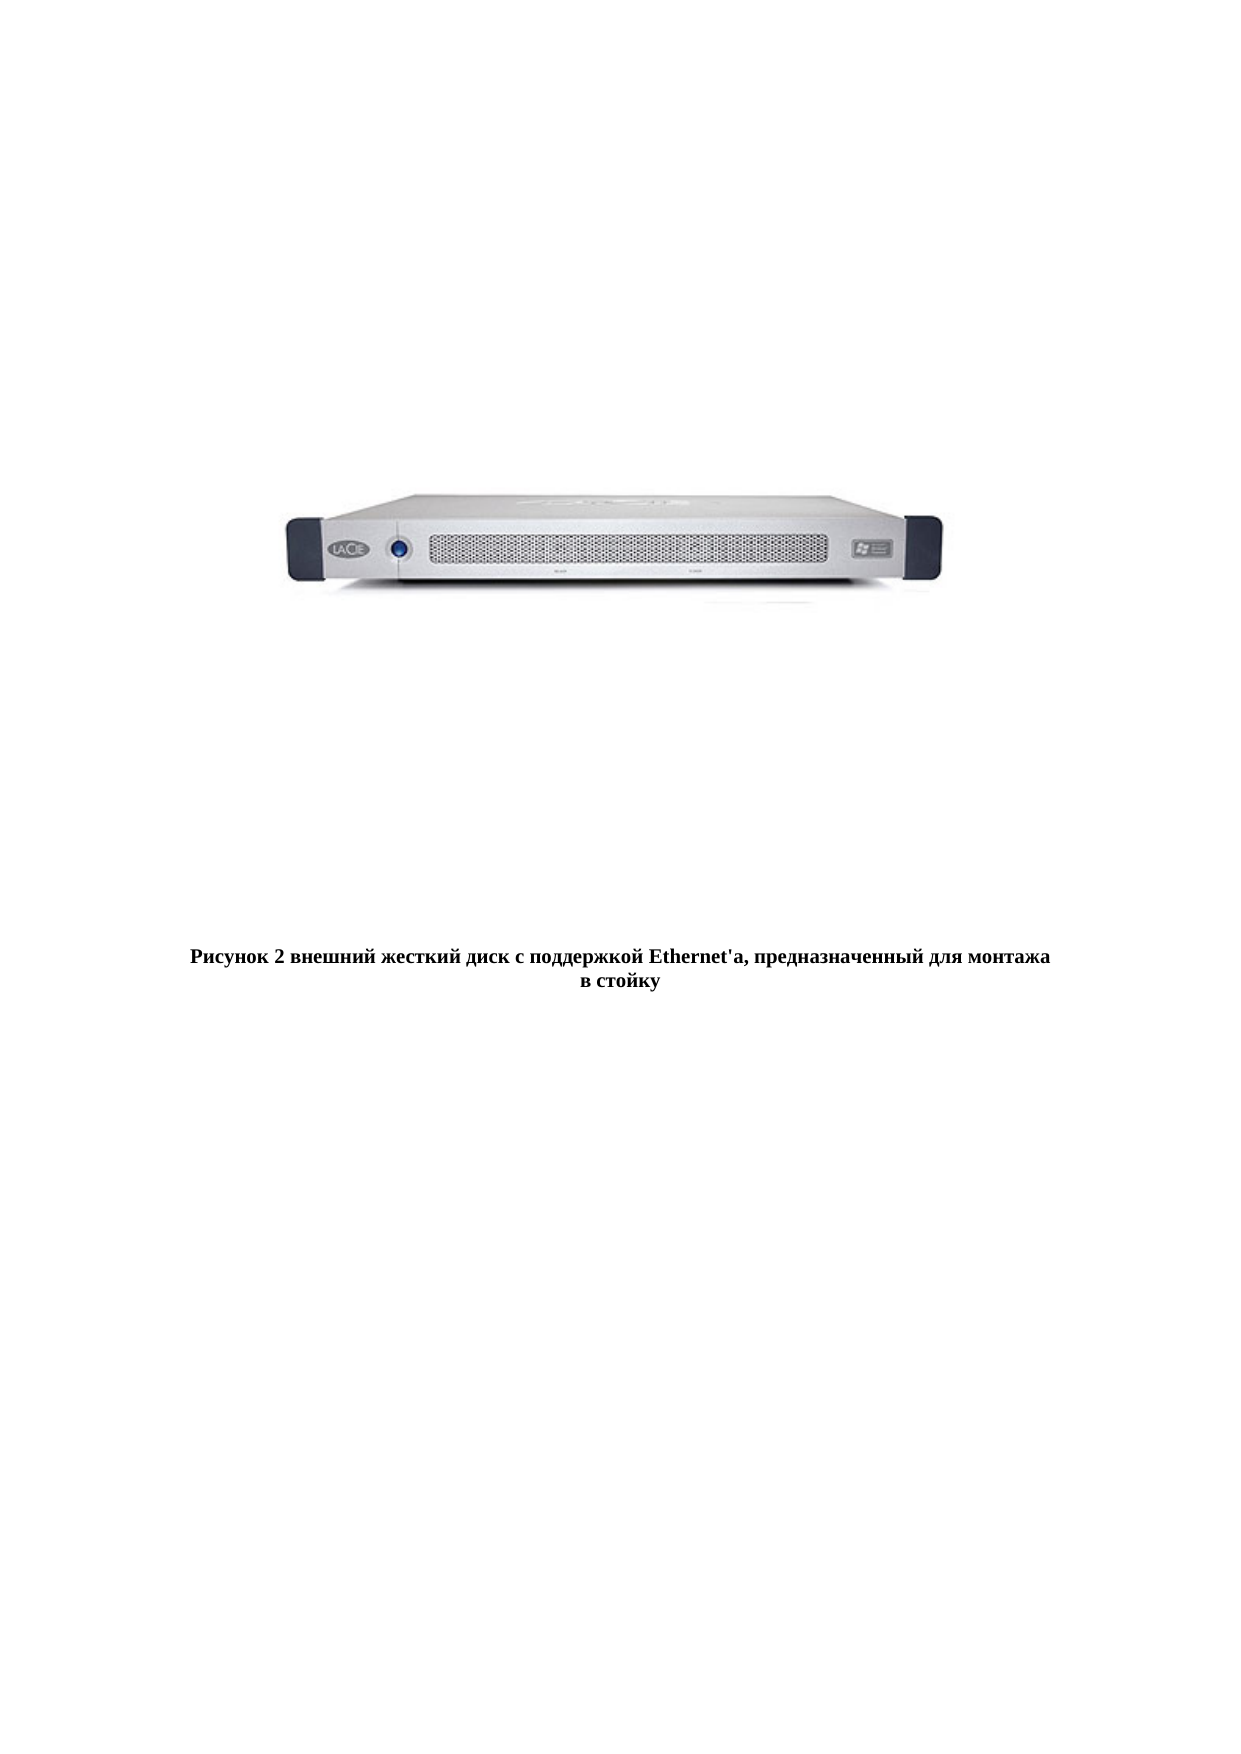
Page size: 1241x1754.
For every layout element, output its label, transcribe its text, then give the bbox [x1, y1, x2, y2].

text Рисунок 2 внешний жесткий диск с поддержкой Ethernet'а, предназначенный для монтажа в стойку [187, 944, 1053, 992]
picture [229, 150, 1011, 932]
